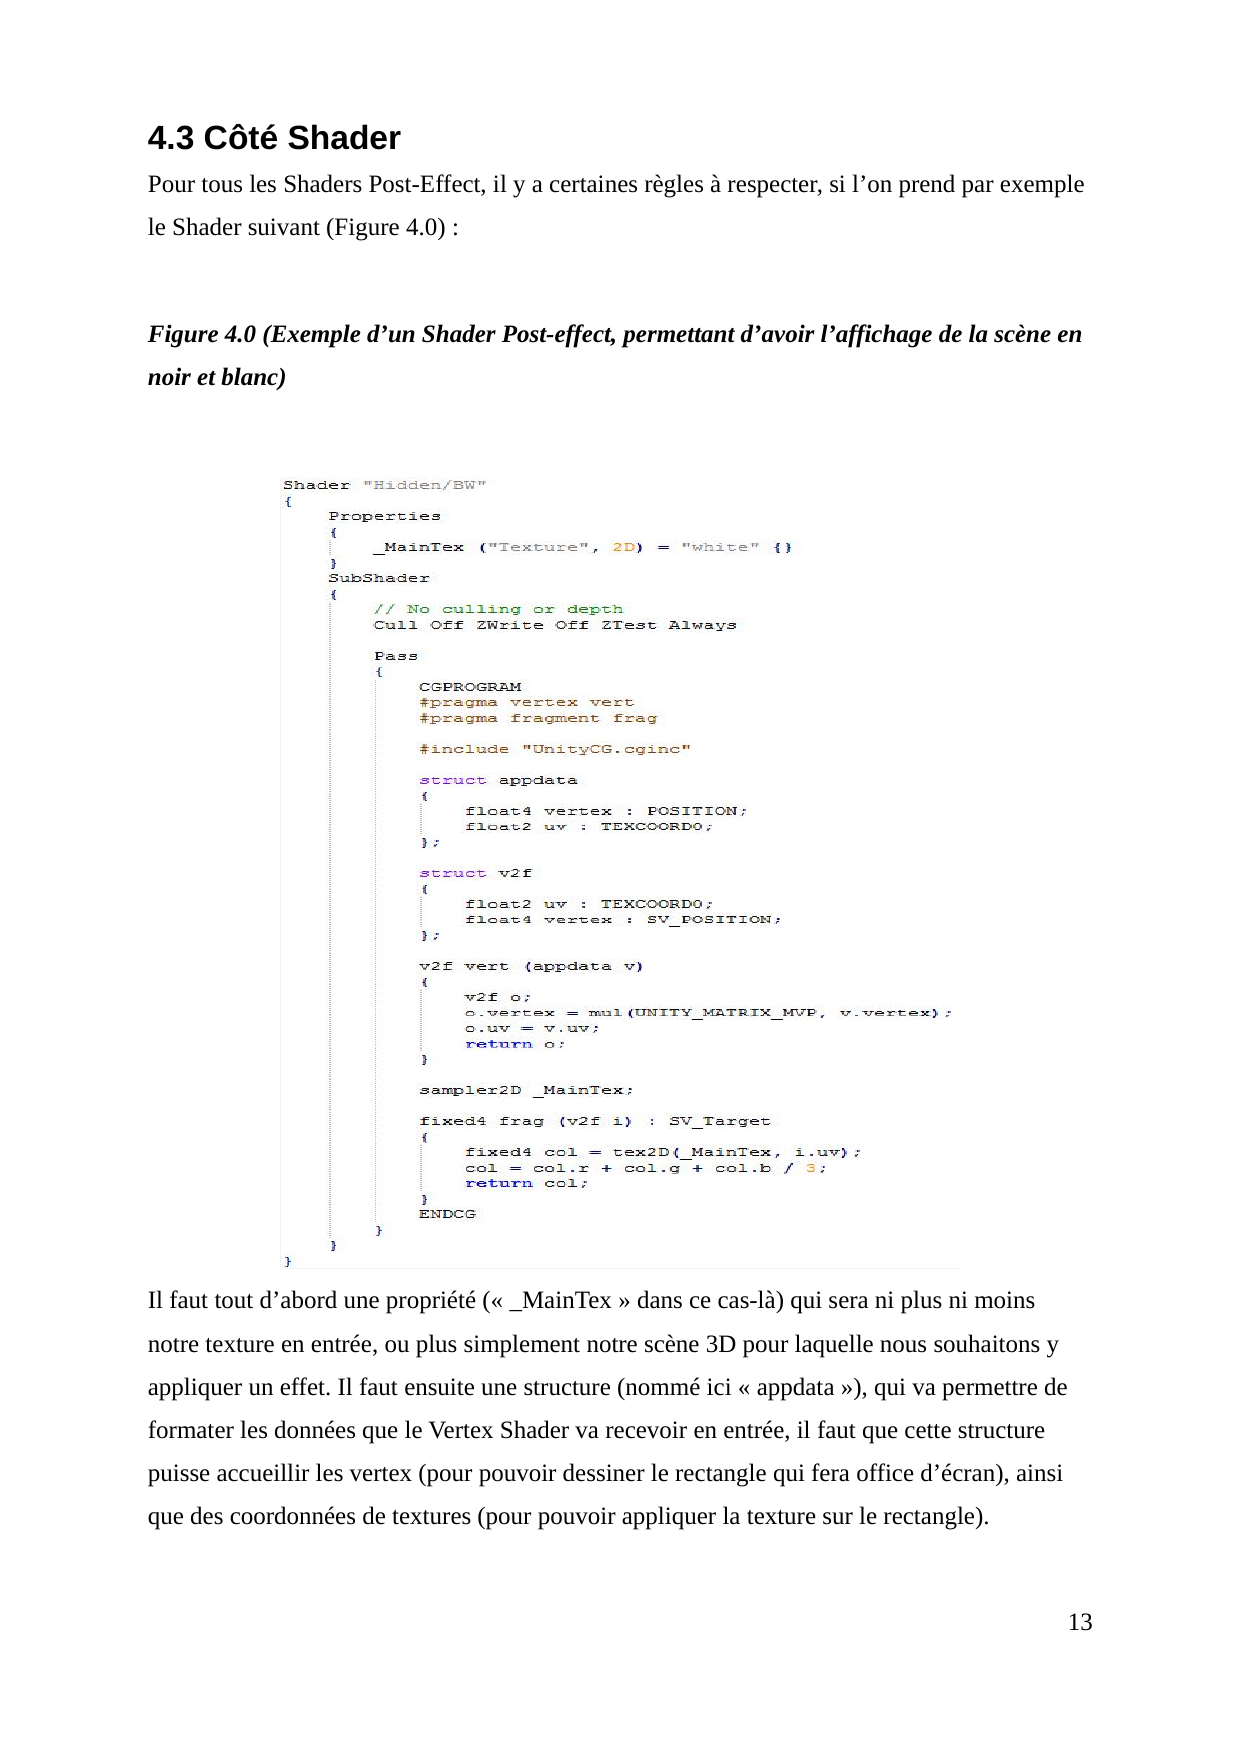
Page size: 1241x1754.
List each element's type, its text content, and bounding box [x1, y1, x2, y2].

text Figure 4.0 (Exemple d’un Shader Post-effect, permettant d’avoir l’affichage de la scène en noir et blanc) [148, 319, 1093, 391]
text Il faut tout d’abord une propriété (« _MainTex » dans ce cas-là) qui sera ni plus ni moins notre texture en entrée, ou plus simplement notre scène 3D pour laquelle nous souhaitons y appliquer un effet. Il faut ensuite une structure (nommé ici « appdata »), qui va permettre de formater les données que le Vertex Shader va recevoir en entrée, il faut que cette structure puisse accueillir les vertex (pour pouvoir dessiner le rectangle qui fera office d’écran), ainsi que des coordonnées de textures (pour pouvoir appliquer la texture sur le rectangle). [148, 1286, 1093, 1530]
picture [280, 477, 961, 1269]
subtitle 4.3 Côté Shader [148, 118, 1093, 157]
text Pour tous les Shaders Post-Effect, il y a certaines règles à respecter, si l’on prend par exemple le Shader suivant (Figure 4.0) : [148, 169, 1093, 241]
